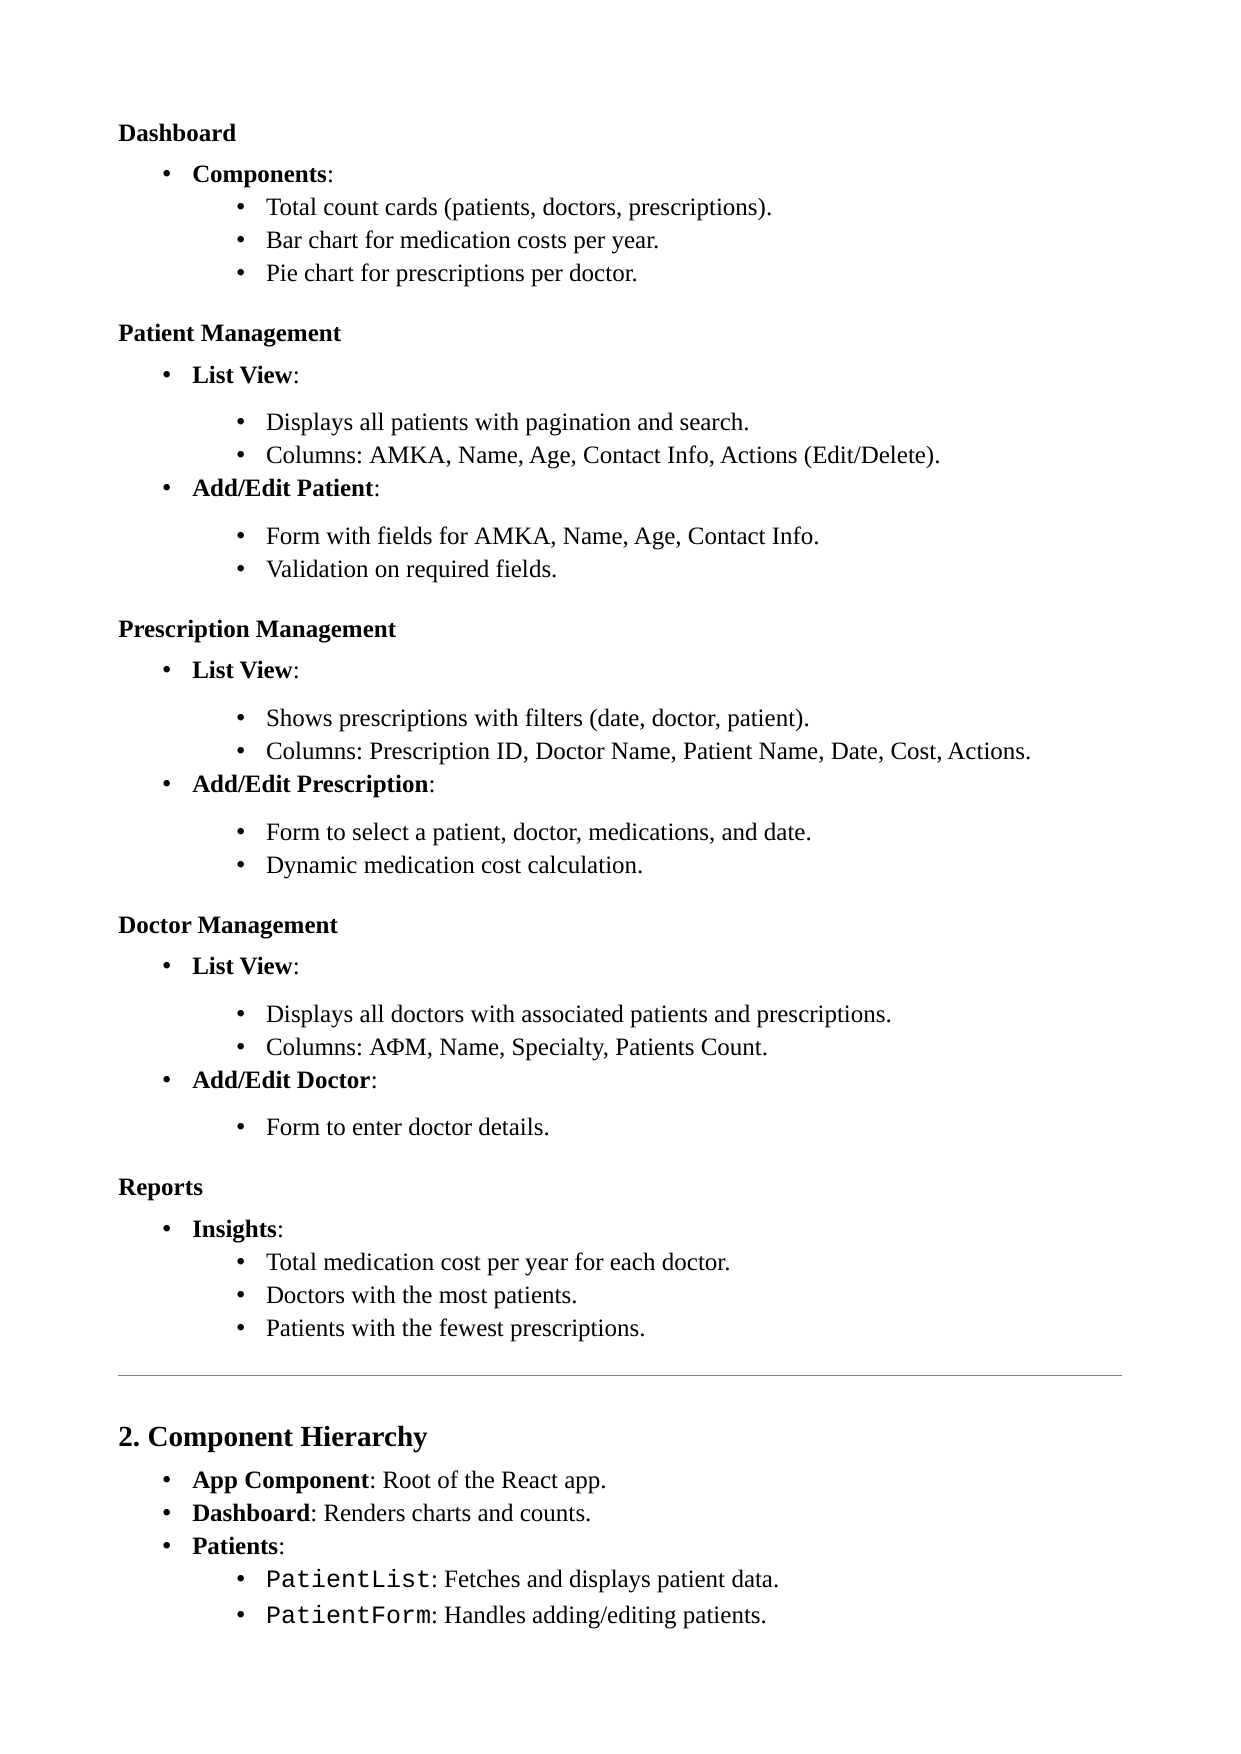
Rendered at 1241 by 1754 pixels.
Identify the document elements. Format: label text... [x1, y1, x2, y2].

list Validation on required fields. [236, 554, 1122, 583]
list Patients: [162, 1531, 1122, 1560]
list List View: [162, 655, 1122, 684]
list PatientForm: Handles adding/editing patients. [236, 1600, 1122, 1631]
list Dashboard: Renders charts and counts. [162, 1498, 1122, 1527]
list Add/Edit Prescription: [162, 769, 1122, 798]
list Components: [162, 159, 1122, 188]
list Form to select a patient, doctor, medications, and date. [236, 817, 1122, 845]
list Columns: Prescription ID, Doctor Name, Patient Name, Date, Cost, Actions. [236, 736, 1122, 765]
list Add/Edit Doctor: [162, 1065, 1122, 1093]
list Form to enter doctor details. [236, 1112, 1122, 1141]
subtitle Reports [118, 1172, 1122, 1201]
subtitle Patient Management [118, 318, 1122, 347]
list Form with fields for ΑΜΚΑ, Name, Age, Contact Info. [236, 521, 1122, 550]
subtitle 2. Component Hierarchy [118, 1419, 1122, 1453]
list Displays all patients with pagination and search. [236, 407, 1122, 436]
list Insights: [162, 1214, 1122, 1242]
list Shows prescriptions with filters (date, doctor, patient). [236, 703, 1122, 732]
list Total medication cost per year for each doctor. [236, 1247, 1122, 1275]
list Total count cards (patients, doctors, prescriptions). [236, 192, 1122, 221]
list List View: [162, 360, 1122, 388]
list Bar chart for medication costs per year. [236, 225, 1122, 254]
list Columns: ΑΜΚΑ, Name, Age, Contact Info, Actions (Edit/Delete). [236, 440, 1122, 469]
list Patients with the fewest prescriptions. [236, 1313, 1122, 1341]
list List View: [162, 951, 1122, 980]
list App Component: Root of the React app. [162, 1465, 1122, 1494]
list Doctors with the most patients. [236, 1280, 1122, 1308]
list Columns: ΑΦΜ, Name, Specialty, Patients Count. [236, 1032, 1122, 1060]
list Dynamic medication cost calculation. [236, 850, 1122, 878]
subtitle Prescription Management [118, 614, 1122, 643]
list Displays all doctors with associated patients and prescriptions. [236, 999, 1122, 1027]
list Add/Edit Patient: [162, 473, 1122, 502]
list Pie chart for prescriptions per doctor. [236, 258, 1122, 287]
list PatientList: Fetches and displays patient data. [236, 1564, 1122, 1595]
subtitle Doctor Management [118, 910, 1122, 938]
subtitle Dashboard [118, 118, 1122, 147]
